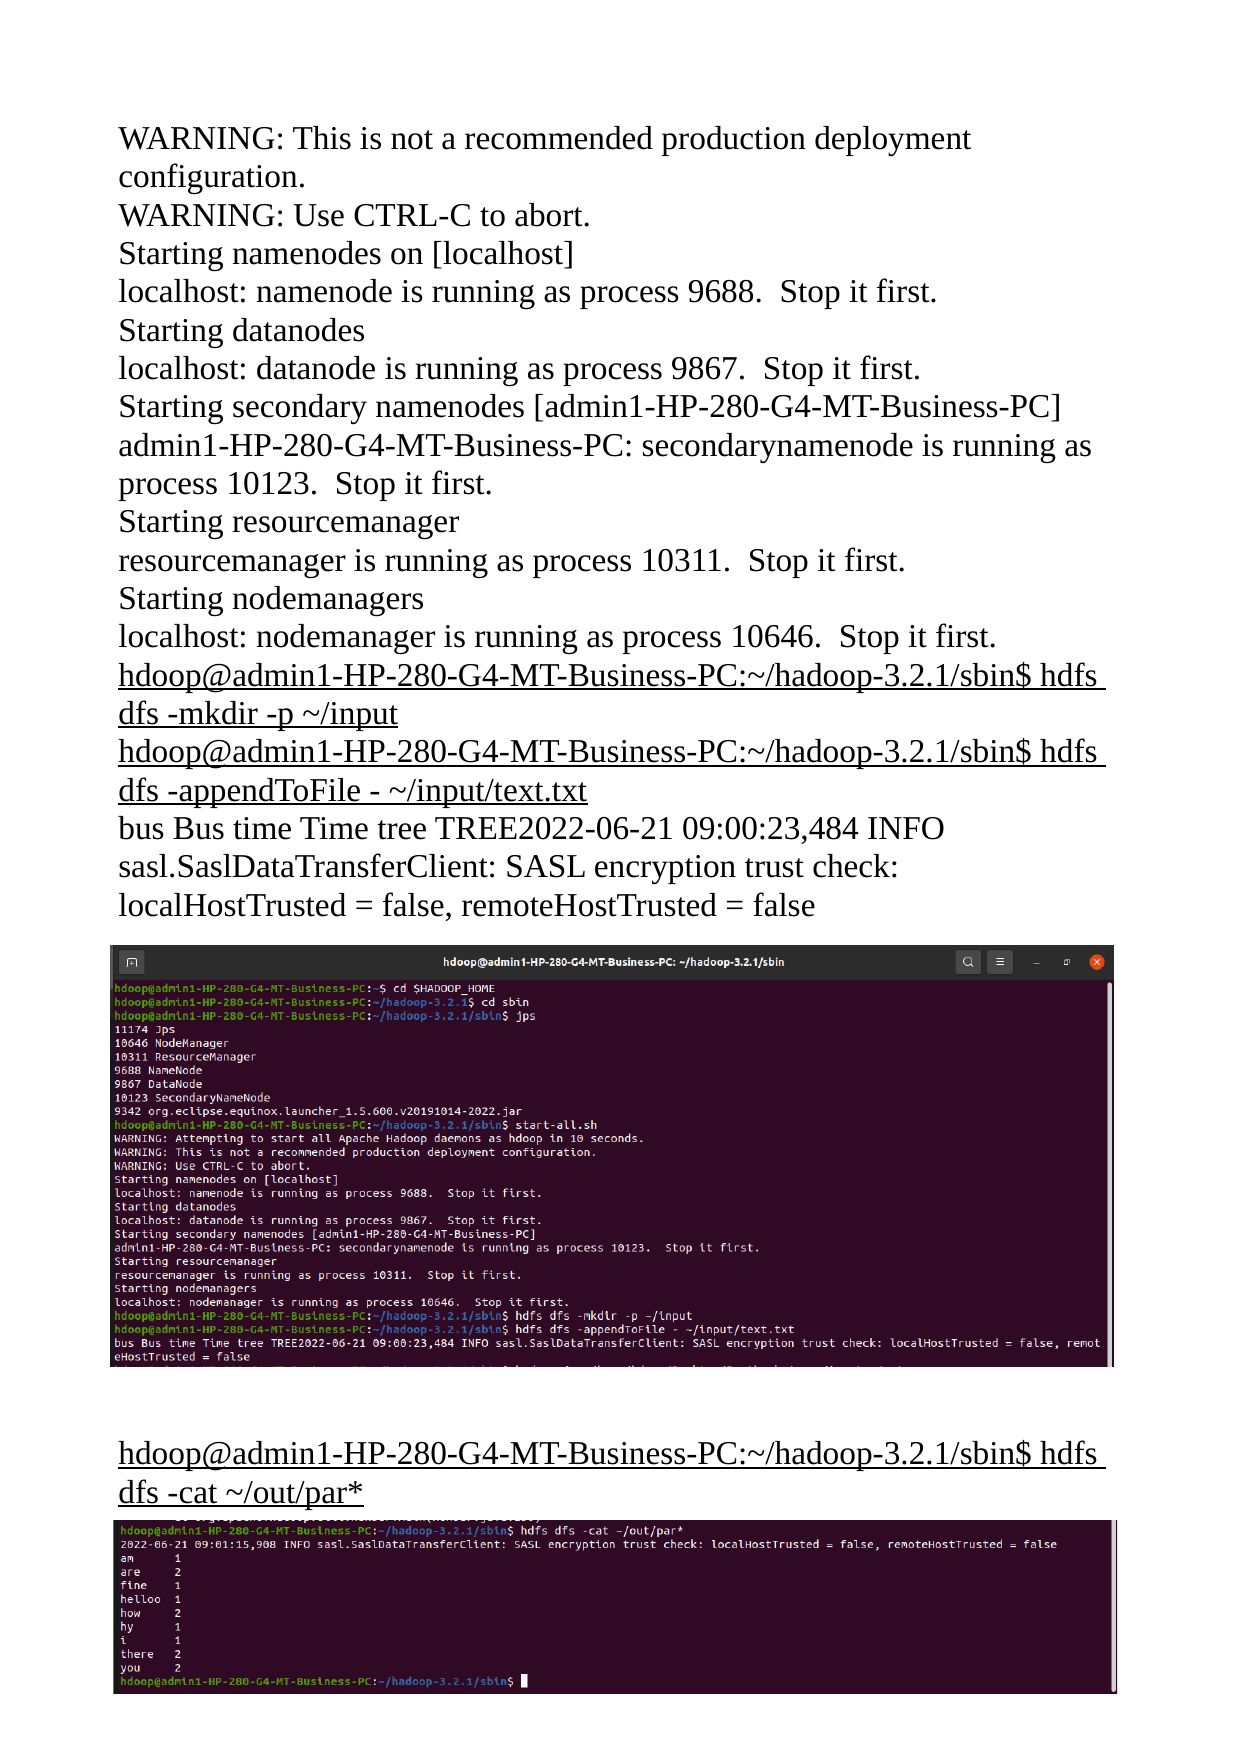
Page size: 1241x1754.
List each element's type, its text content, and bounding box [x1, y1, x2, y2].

text Starting nodemanagers [118, 578, 1122, 616]
text hdoop@admin1-HP-280-G4-MT-Business-PC:~/hadoop-3.2.1/sbin$ hdfs dfs -mkdir -p ~/input [118, 655, 1122, 731]
text bus Bus time Time tree TREE2022-06-21 09:00:23,484 INFO sasl.SaslDataTransferClient: SASL encryption trust check: localHostTrusted = false, remoteHostTrusted = false [118, 808, 1122, 1395]
text Starting datanodes [118, 310, 1122, 348]
text WARNING: This is not a recommended production deployment configuration. [118, 118, 1122, 195]
text WARNING: Use CTRL-C to abort. [118, 195, 1122, 233]
text Starting secondary namenodes [admin1-HP-280-G4-MT-Business-PC] [118, 386, 1122, 425]
text hdoop@admin1-HP-280-G4-MT-Business-PC:~/hadoop-3.2.1/sbin$ hdfs dfs -cat ~/out/par* [118, 1433, 1122, 1510]
text admin1-HP-280-G4-MT-Business-PC: secondarynamenode is running as process 10123. Stop it first. [118, 425, 1122, 501]
text localhost: nodemanager is running as process 10646. Stop it first. [118, 616, 1122, 655]
picture [110, 945, 1114, 1367]
text localhost: datanode is running as process 9867. Stop it first. [118, 348, 1122, 386]
picture [113, 1520, 1118, 1694]
text Starting resourcemanager [118, 501, 1122, 540]
text hdoop@admin1-HP-280-G4-MT-Business-PC:~/hadoop-3.2.1/sbin$ hdfs dfs -appendToFile - ~/input/text.txt [118, 731, 1122, 808]
text localhost: namenode is running as process 9688. Stop it first. [118, 271, 1122, 310]
text resourcemanager is running as process 10311. Stop it first. [118, 540, 1122, 578]
text Starting namenodes on [localhost] [118, 233, 1122, 271]
